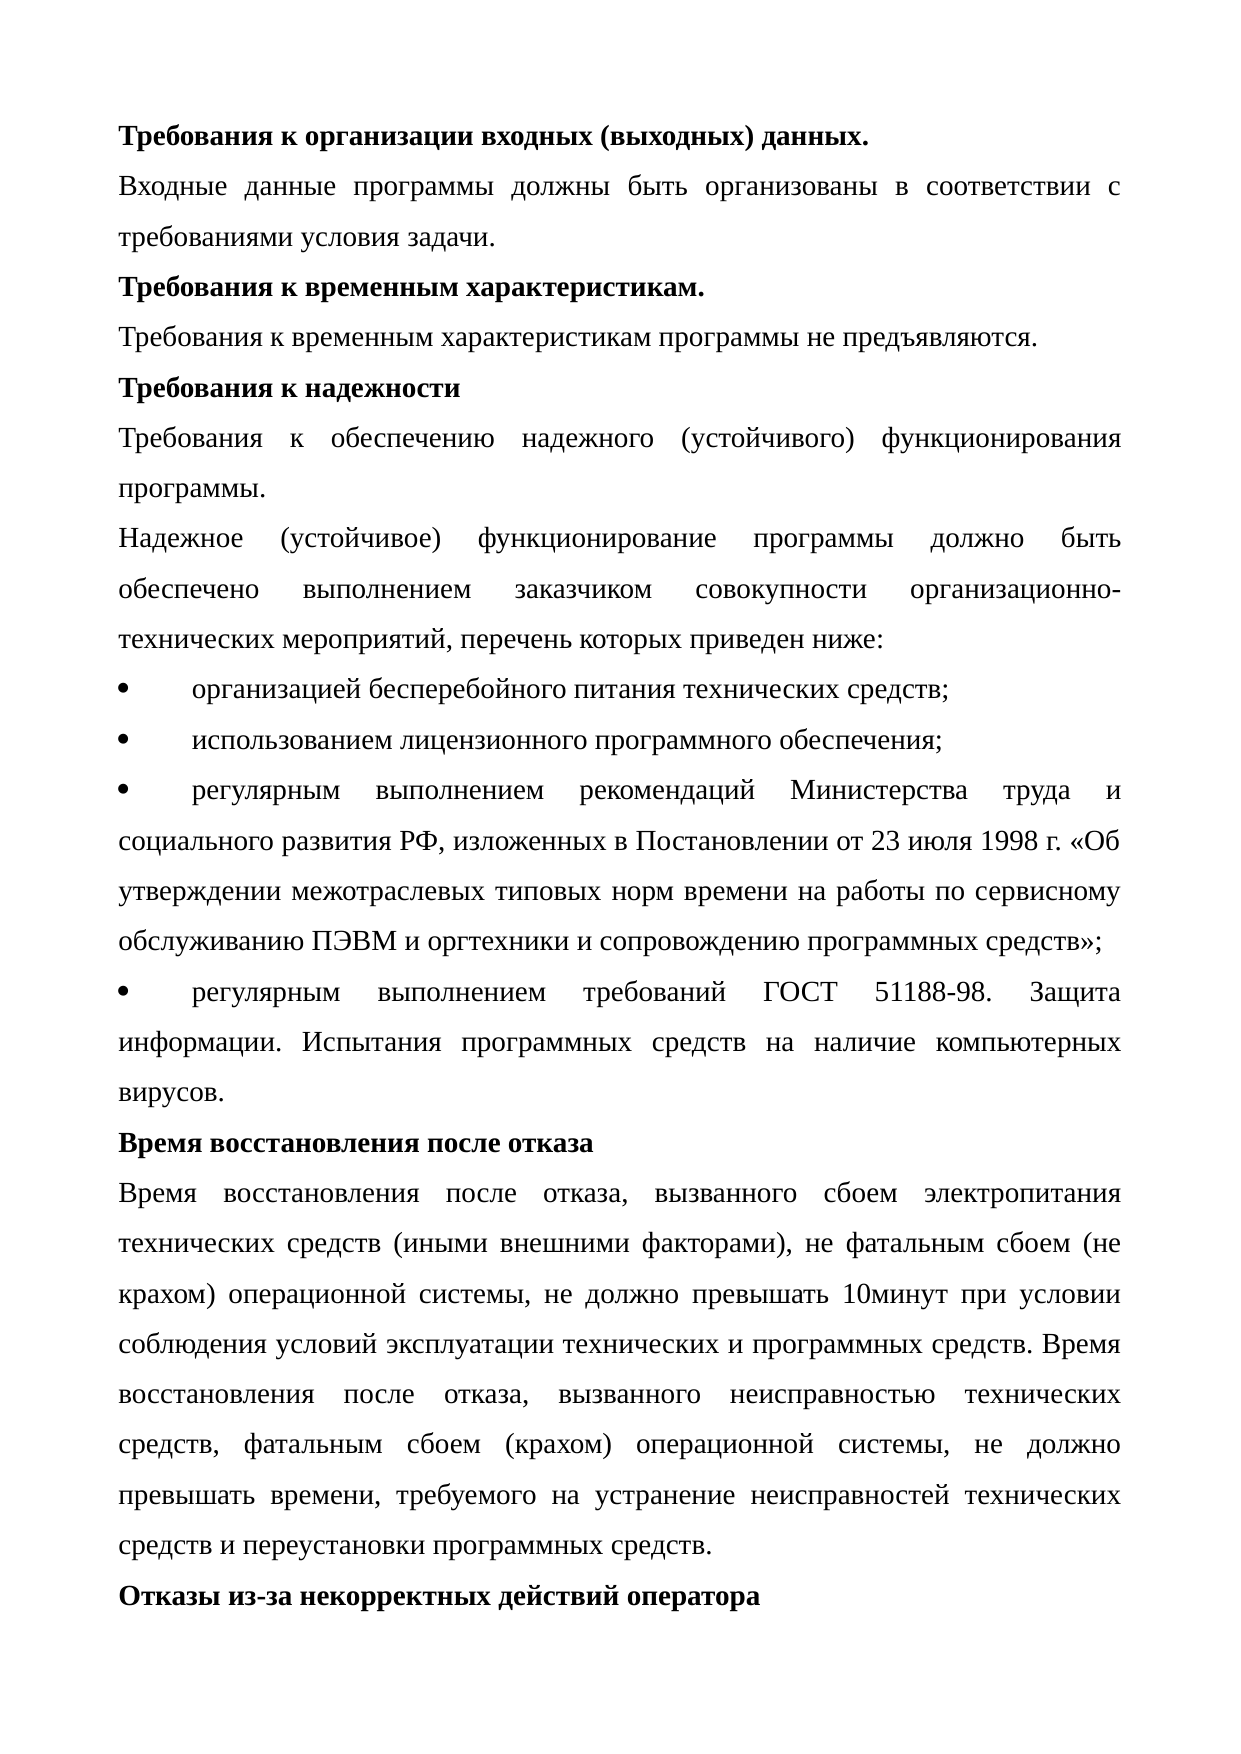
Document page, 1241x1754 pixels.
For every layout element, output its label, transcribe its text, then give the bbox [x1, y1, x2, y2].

text Требования к надежности [118, 370, 1122, 403]
text Время восстановления после отказа [118, 1125, 1122, 1158]
text Отказы из-за некорректных действий оператора [118, 1578, 1122, 1611]
text Требования к обеспечению надежного (устойчивого) функционирования программы. [118, 420, 1122, 504]
text Требования к временным характеристикам. [118, 269, 1122, 303]
list регулярным выполнением рекомендаций Министерства труда и социального развития РФ, изложенных в Постановлении от 23 июля 1998 г. «Об утверждении межотраслевых типовых норм времени на работы по сервисному обслуживанию ПЭВМ и оргтехники и сопровождению программных средств»; [118, 772, 1122, 957]
text Надежное (устойчивое) функционирование программы должно быть обеспечено выполнением заказчиком совокупности организационно-технических мероприятий, перечень которых приведен ниже: [118, 521, 1122, 655]
list организацией бесперебойного питания технических средств; [118, 672, 1122, 705]
list регулярным выполнением требований ГОСТ 51188-98. Защита информации. Испытания программных средств на наличие компьютерных вирусов. [118, 974, 1122, 1108]
text Требования к временным характеристикам программы не предъявляются. [118, 319, 1122, 353]
text Требования к организации входных (выходных) данных. [118, 118, 1122, 152]
text Входные данные программы должны быть организованы в соответствии с требованиями условия задачи. [118, 168, 1122, 252]
text Время восстановления после отказа, вызванного сбоем электропитания технических средств (иными внешними факторами), не фатальным сбоем (не крахом) операционной системы, не должно превышать 10минут при условии соблюдения условий эксплуатации технических и программных средств. Время восстановления после отказа, вызванного неисправностью технических средств, фатальным сбоем (крахом) операционной системы, не должно превышать времени, требуемого на устранение неисправностей технических средств и переустановки программных средств. [118, 1175, 1122, 1561]
list использованием лицензионного программного обеспечения; [118, 722, 1122, 756]
